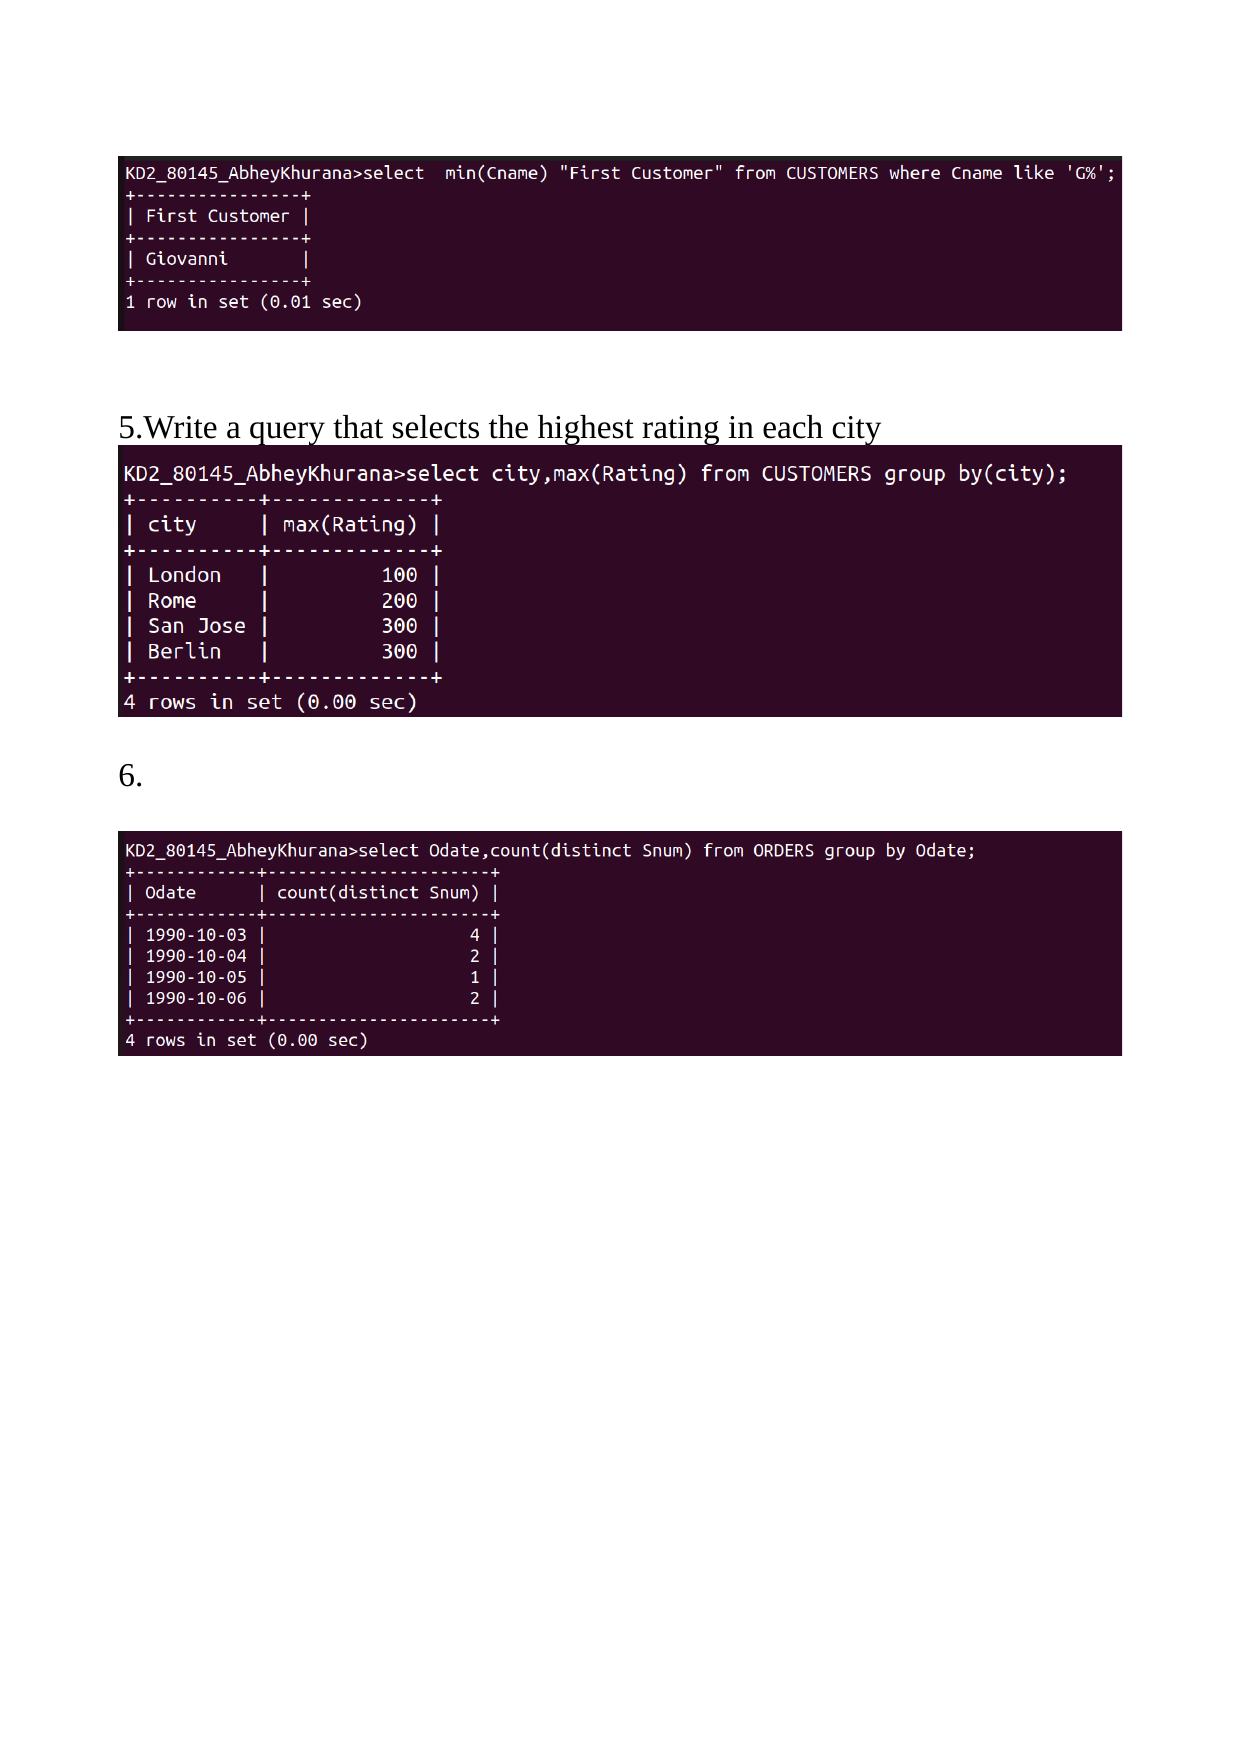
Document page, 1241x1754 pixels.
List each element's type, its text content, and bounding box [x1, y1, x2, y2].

text 6. [118, 755, 1122, 793]
text 5.Write a query that selects the highest rating in each city [118, 407, 1122, 445]
picture [118, 445, 1123, 717]
picture [118, 156, 1123, 331]
picture [118, 831, 1123, 1056]
